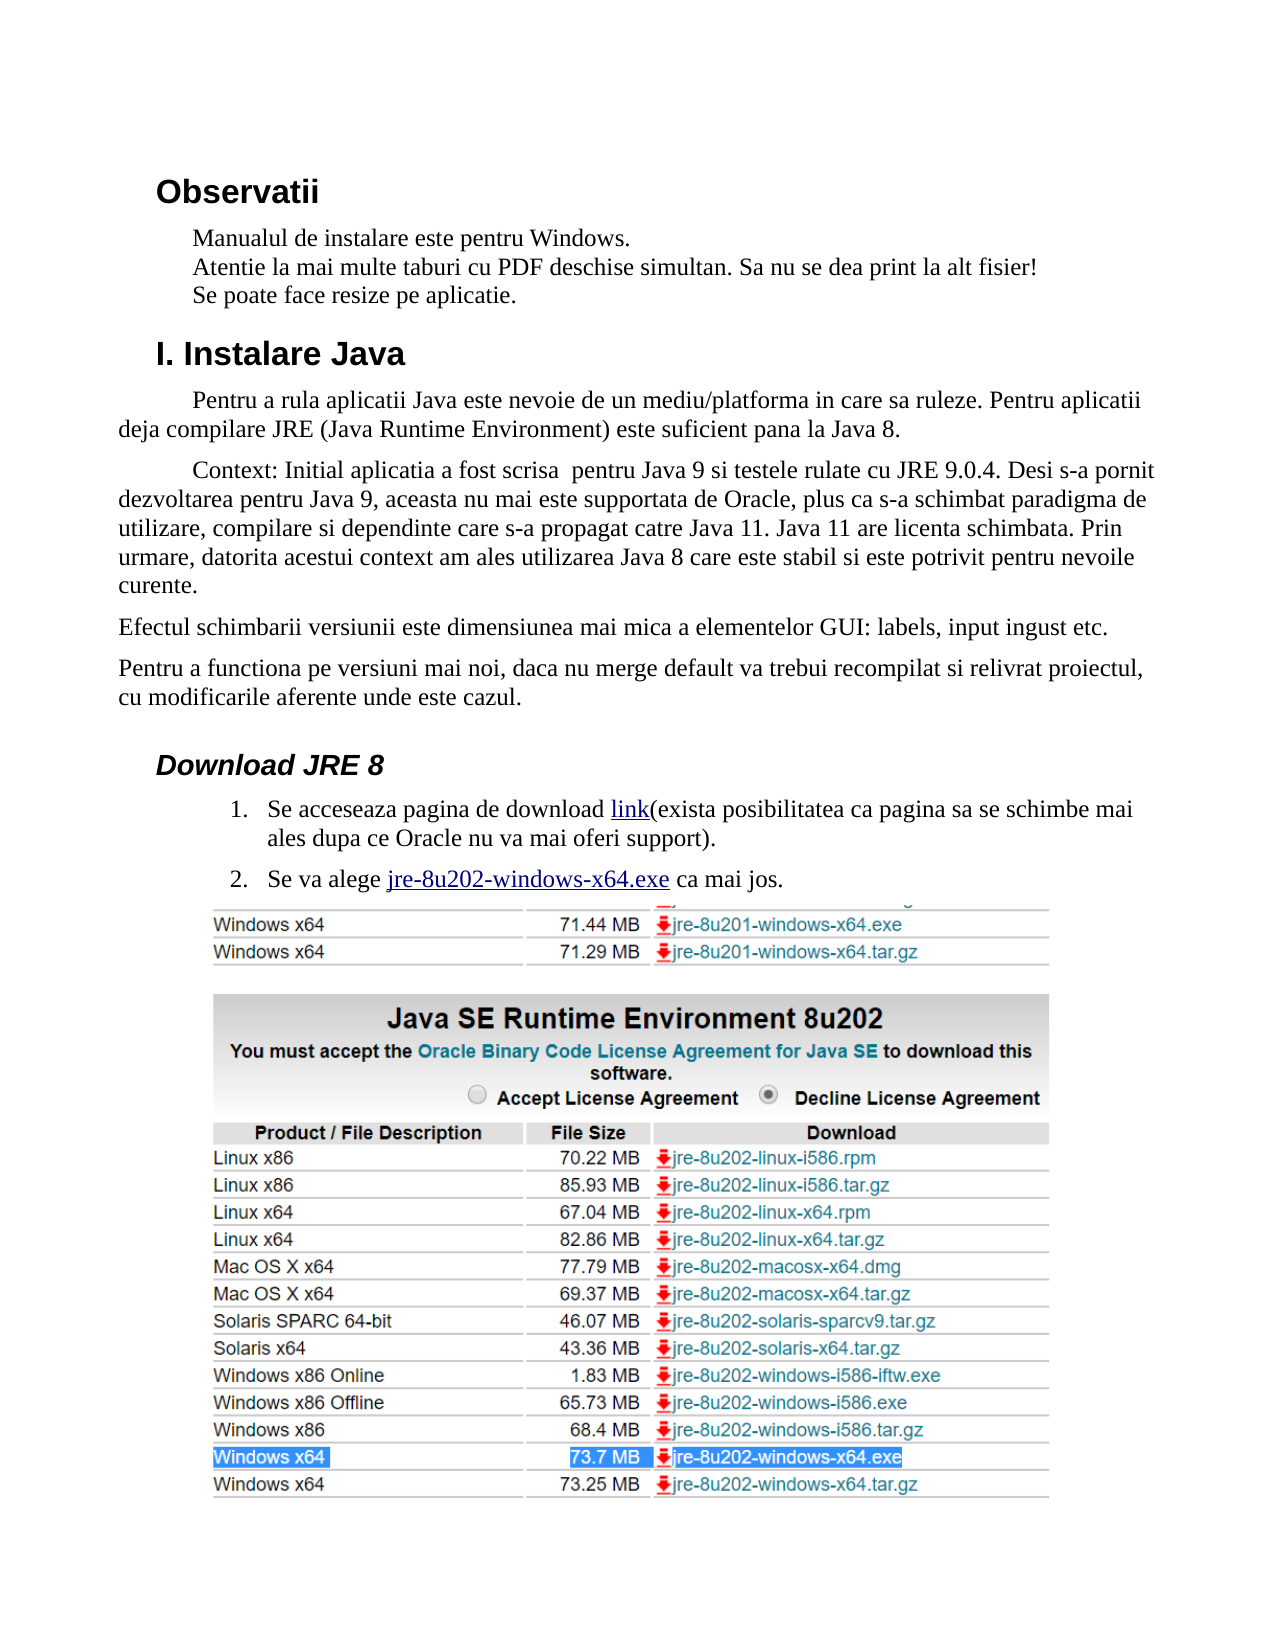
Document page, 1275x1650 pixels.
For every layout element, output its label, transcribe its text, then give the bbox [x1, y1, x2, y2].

subtitle Download JRE 8 [156, 748, 1157, 781]
list Se acceseaza pagina de download link(exista posibilitatea ca pagina sa se schimbe mai ales dupa ce Oracle nu va mai oferi support). [229, 794, 1157, 851]
text Manualul de instalare este pentru Windows. [118, 223, 1157, 252]
text Pentru a rula aplicatii Java este nevoie de un mediu/platforma in care sa ruleze. Pentru aplicatii deja compilare JRE (Java Runtime Environment) este suficient pana la Java 8. [118, 385, 1157, 443]
text Pentru a functiona pe versiuni mai noi, daca nu merge default va trebui recompilat si relivrat proiectul, cu modificarile aferente unde este cazul. [118, 653, 1157, 710]
list Se va alege jre-8u202-windows-x64.exe ca mai jos. [229, 864, 1157, 893]
subtitle Observatii [156, 172, 1157, 211]
subtitle I. Instalare Java [156, 334, 1157, 373]
text Atentie la mai multe taburi cu PDF deschise simultan. Sa nu se dea print la alt fisier! [118, 252, 1157, 281]
text Efectul schimbarii versiunii este dimensiunea mai mica a elementelor GUI: labels, input ingust etc. [118, 612, 1157, 640]
text Se poate face resize pe aplicatie. [118, 281, 1157, 309]
text Context: Initial aplicatia a fost scrisa pentru Java 9 si testele rulate cu JRE 9.0.4. Desi s-a pornit dezvoltarea pentru Java 9, aceasta nu mai este supportata de Oracle, plus ca s-a schimbat paradigma de utilizare, compilare si dependinte care s-a propagat catre Java 11. Java 11 are licenta schimbata. Prin urmare, datorita acestui context am ales utilizarea Java 8 care este stabil si este potrivit pentru nevoile curente. [118, 455, 1157, 599]
